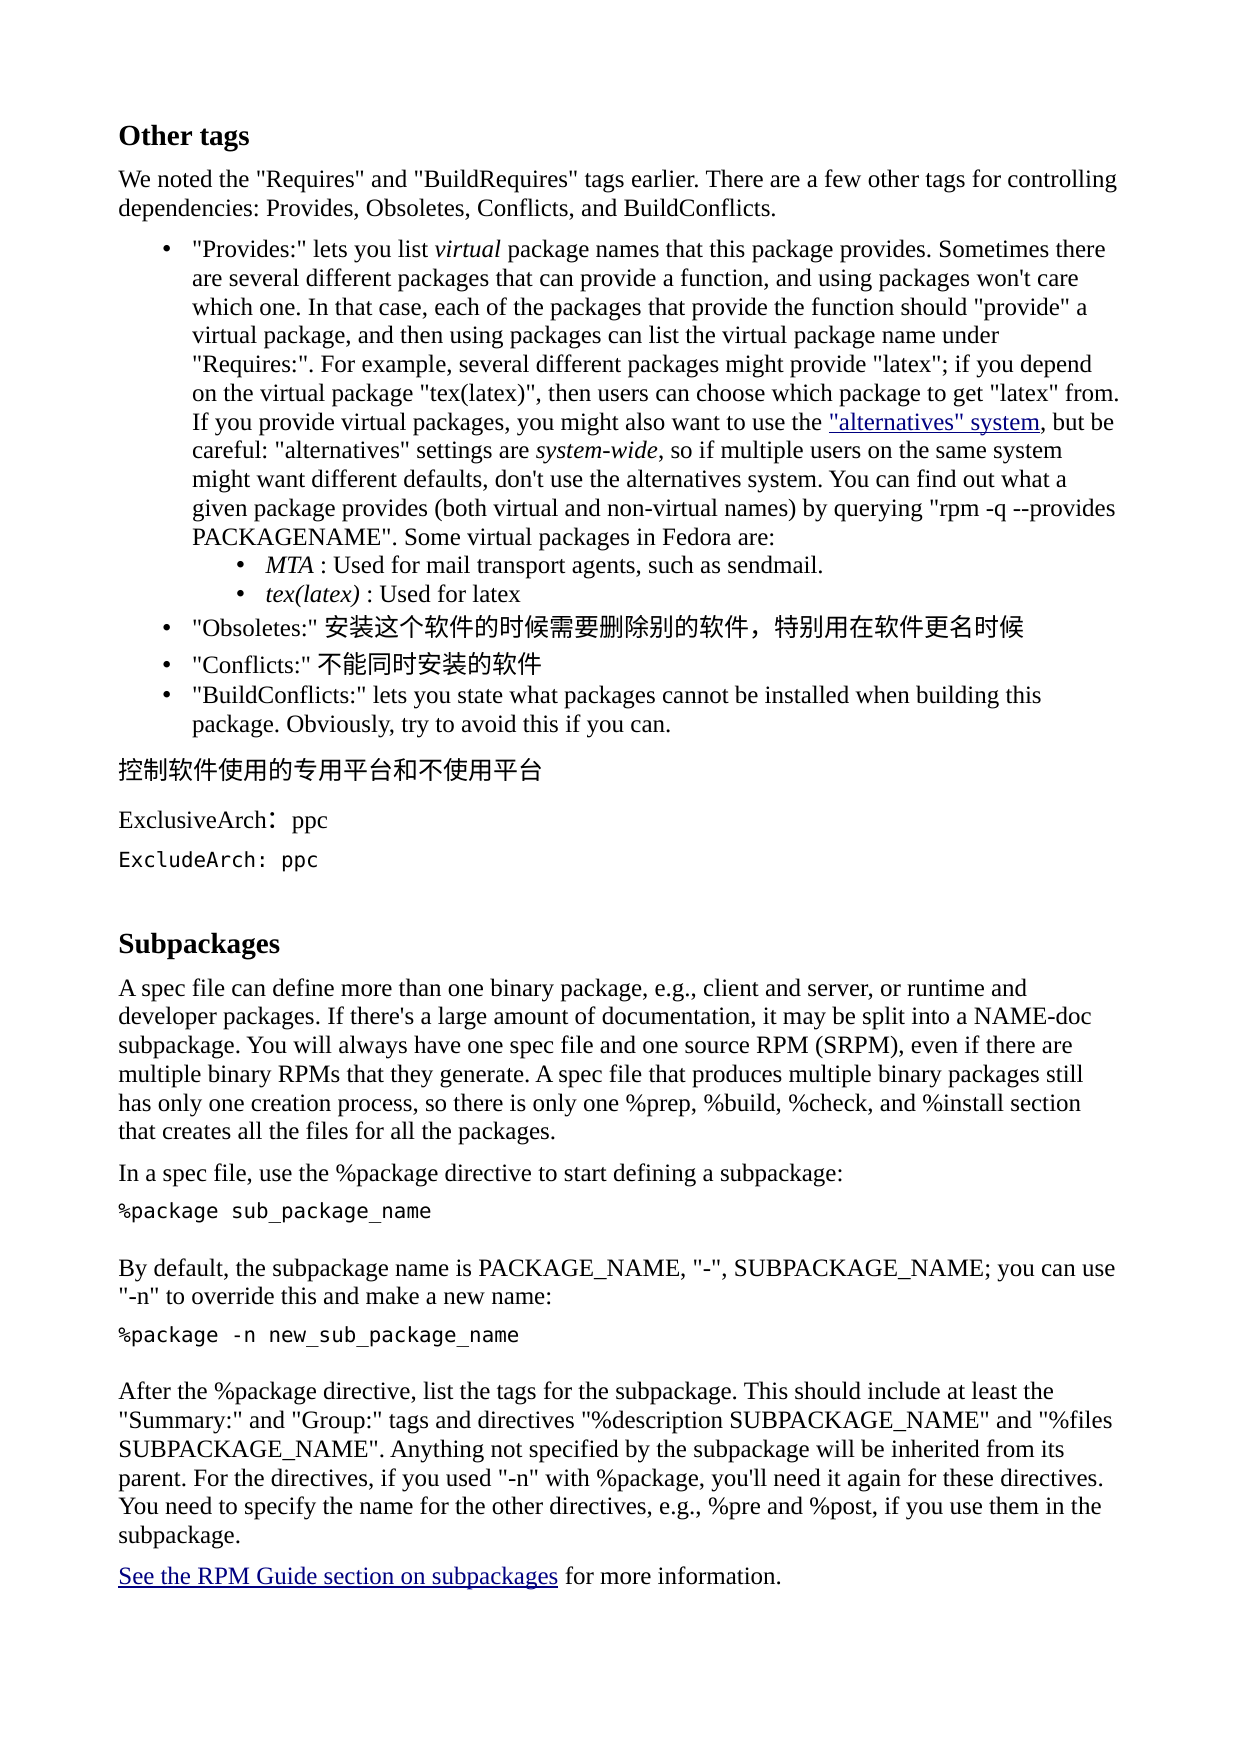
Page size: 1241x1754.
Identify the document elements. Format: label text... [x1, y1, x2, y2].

text After the %package directive, list the tags for the subpackage. This should include at least the "Summary:" and "Group:" tags and directives "%description SUBPACKAGE_NAME" and "%files SUBPACKAGE_NAME". Anything not specified by the subpackage will be inherited from its parent. For the directives, if you used "-n" with %package, you'll need it again for these directives. You need to specify the name for the other directives, e.g., %pre and %post, if you use them in the subpackage. [118, 1376, 1122, 1549]
list "Provides:" lets you list virtual package names that this package provides. Sometimes there are several different packages that can provide a function, and using packages won't care which one. In that case, each of the packages that provide the function should "provide" a virtual package, and then using packages can list the virtual package name under "Requires:". For example, several different packages might provide "latex"; if you depend on the virtual package "tex(latex)", then users can choose which package to get "latex" from. If you provide virtual packages, you might also want to use the "alternatives" system, but be careful: "alternatives" settings are system-wide, so if multiple users on the same system might want different defaults, don't use the alternatives system. You can find out what a given package provides (both virtual and non-virtual names) by querying "rpm -q --provides PACKAGENAME". Some virtual packages in Fedora are: [162, 234, 1122, 550]
text By default, the subpackage name is PACKAGE_NAME, "-", SUBPACKAGE_NAME; you can use "-n" to override this and make a new name: [118, 1253, 1122, 1310]
list tex(latex) : Used for latex [236, 579, 1122, 608]
text A spec file can define more than one binary package, e.g., client and server, or runtime and developer packages. If there's a large amount of documentation, it may be split into a NAME-doc subpackage. You will always have one spec file and one source RPM (SRPM), even if there are multiple binary RPMs that they generate. A spec file that produces multiple binary packages still has only one creation process, so there is only one %prep, %build, %check, and %install section that creates all the files for all the packages. [118, 973, 1122, 1145]
text %package sub_package_name [118, 1199, 1122, 1223]
text In a spec file, use the %package directive to start defining a subpackage: [118, 1158, 1122, 1186]
text 控制软件使用的专用平台和不使用平台 [118, 750, 1122, 787]
subtitle Other tags [118, 118, 1122, 152]
list MTA : Used for mail transport agents, such as sendmail. [236, 550, 1122, 579]
subtitle Subpackages [118, 927, 1122, 960]
text %package -n new_sub_package_name [118, 1323, 1122, 1347]
text ExcludeArch: ppc [118, 848, 1122, 872]
text ExclusiveArch：ppc [118, 799, 1122, 835]
list "Conflicts:" 不能同时安装的软件 [162, 644, 1122, 680]
text We noted the "Requires" and "BuildRequires" tags earlier. There are a few other tags for controlling dependencies: Provides, Obsoletes, Conflicts, and BuildConflicts. [118, 164, 1122, 222]
list "Obsoletes:" 安装这个软件的时候需要删除别的软件，特别用在软件更名时候 [162, 608, 1122, 644]
list "BuildConflicts:" lets you state what packages cannot be installed when building this package. Obviously, try to avoid this if you can. [162, 680, 1122, 738]
text See the RPM Guide section on subpackages for more information. [118, 1561, 1122, 1590]
